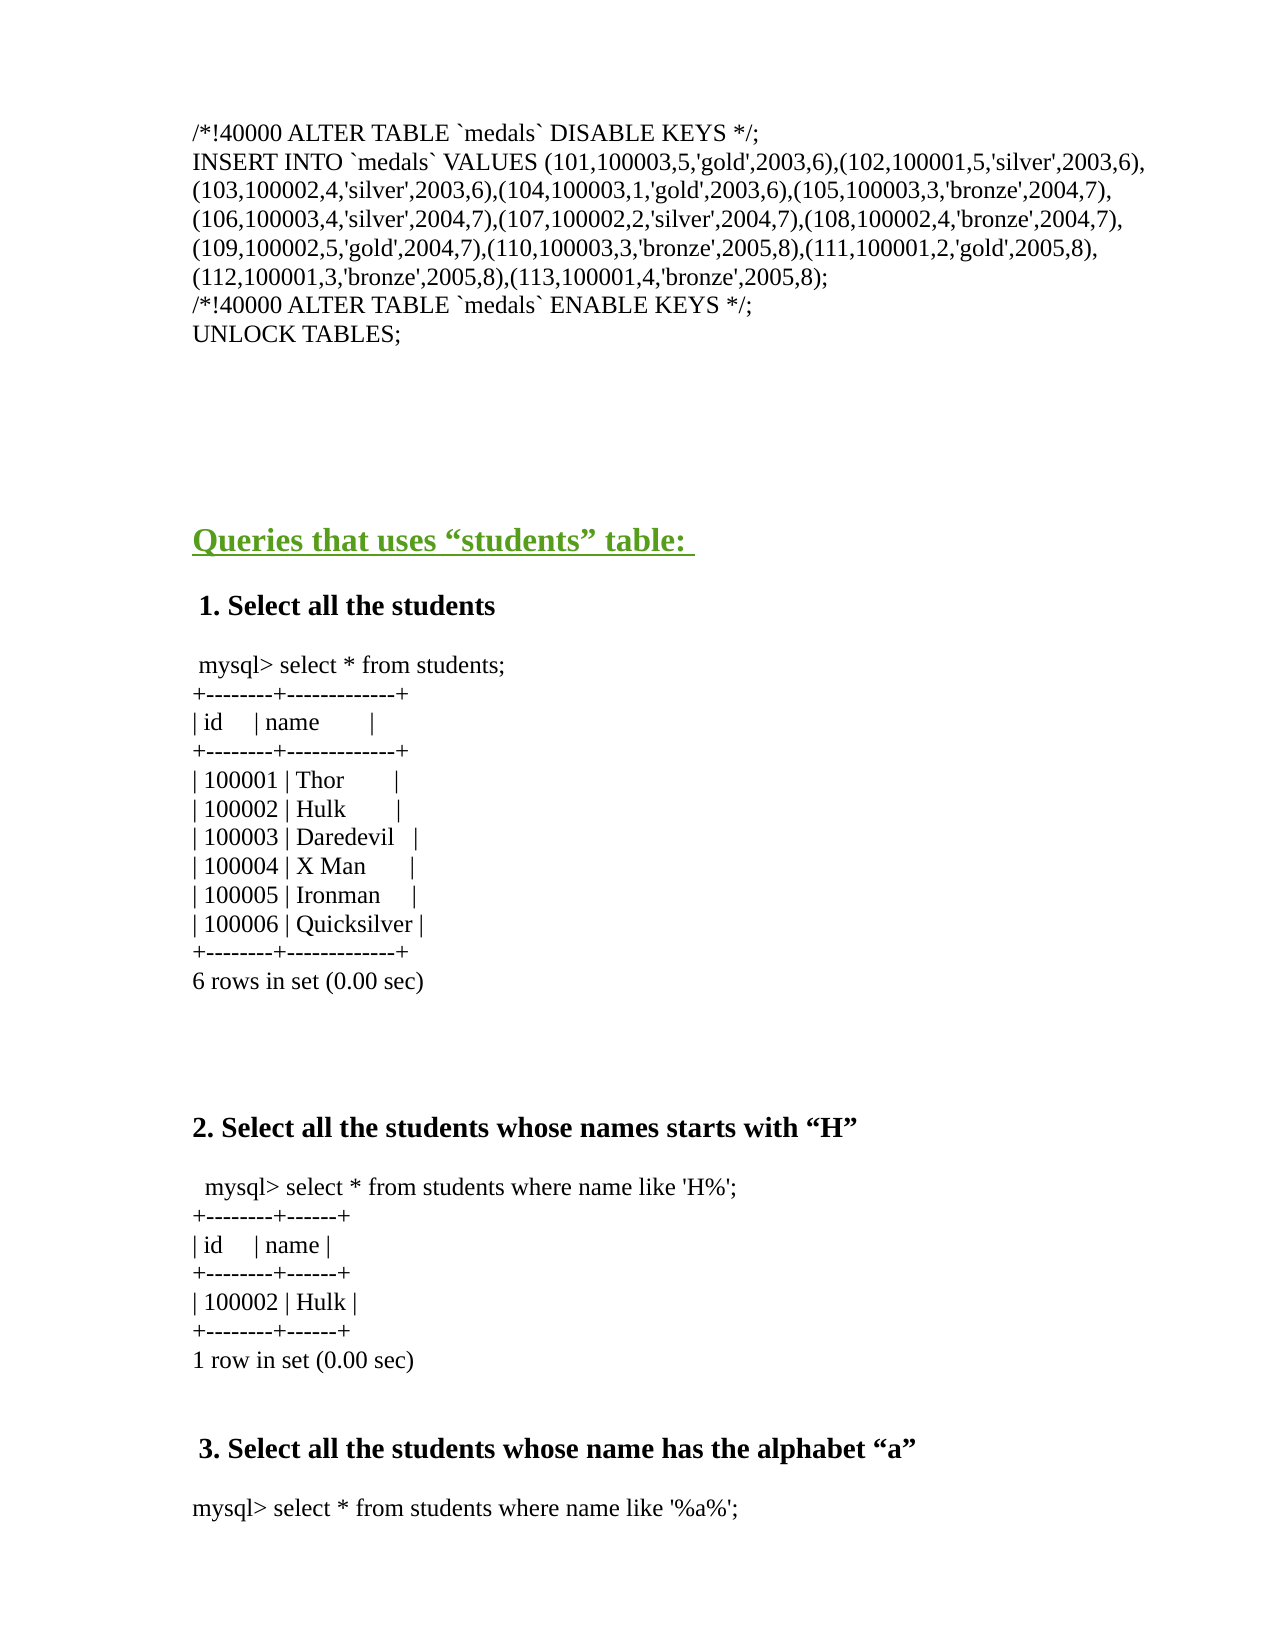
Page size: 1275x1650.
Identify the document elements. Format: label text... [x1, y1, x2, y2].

text 3. Select all the students whose name has the alphabet “a” [192, 1431, 1157, 1464]
text INSERT INTO `medals` VALUES (101,100003,5,'gold',2003,6),(102,100001,5,'silver',2003,6),(103,100002,4,'silver',2003,6),(104,100003,1,'gold',2003,6),(105,100003,3,'bronze',2004,7),(106,100003,4,'silver',2004,7),(107,100002,2,'silver',2004,7),(108,100002,4,'bronze',2004,7),(109,100002,5,'gold',2004,7),(110,100003,3,'bronze',2005,8),(111,100001,2,'gold',2005,8),(112,100001,3,'bronze',2005,8),(113,100001,4,'bronze',2005,8); [192, 147, 1157, 291]
text | 100006 | Quicksilver | [192, 909, 1157, 937]
text UNLOCK TABLES; [192, 319, 1157, 348]
text | id | name | [192, 1230, 1157, 1258]
text /*!40000 ALTER TABLE `medals` DISABLE KEYS */; [192, 118, 1157, 147]
text /*!40000 ALTER TABLE `medals` ENABLE KEYS */; [192, 291, 1157, 319]
text | 100005 | Ironman | [192, 880, 1157, 909]
text mysql> select * from students; [192, 650, 1157, 679]
text | 100002 | Hulk | [192, 794, 1157, 822]
text | 100002 | Hulk | [192, 1287, 1157, 1316]
text +--------+------+ [192, 1316, 1157, 1345]
text +--------+------+ [192, 1258, 1157, 1287]
text 1. Select all the students [192, 588, 1157, 621]
text +--------+-------------+ [192, 736, 1157, 765]
text +--------+------+ [192, 1201, 1157, 1230]
text mysql> select * from students where name like '%a%'; [192, 1493, 1157, 1522]
text 1 row in set (0.00 sec) [192, 1345, 1157, 1373]
text Queries that uses “students” table: [192, 521, 1157, 559]
text | 100003 | Daredevil | [192, 822, 1157, 851]
text 2. Select all the students whose names starts with “H” [192, 1110, 1157, 1143]
text 6 rows in set (0.00 sec) [192, 966, 1157, 995]
text | id | name | [192, 707, 1157, 736]
text +--------+-------------+ [192, 937, 1157, 966]
text | 100001 | Thor | [192, 765, 1157, 794]
text | 100004 | X Man | [192, 851, 1157, 880]
text +--------+-------------+ [192, 679, 1157, 707]
text mysql> select * from students where name like 'H%'; [192, 1172, 1157, 1201]
